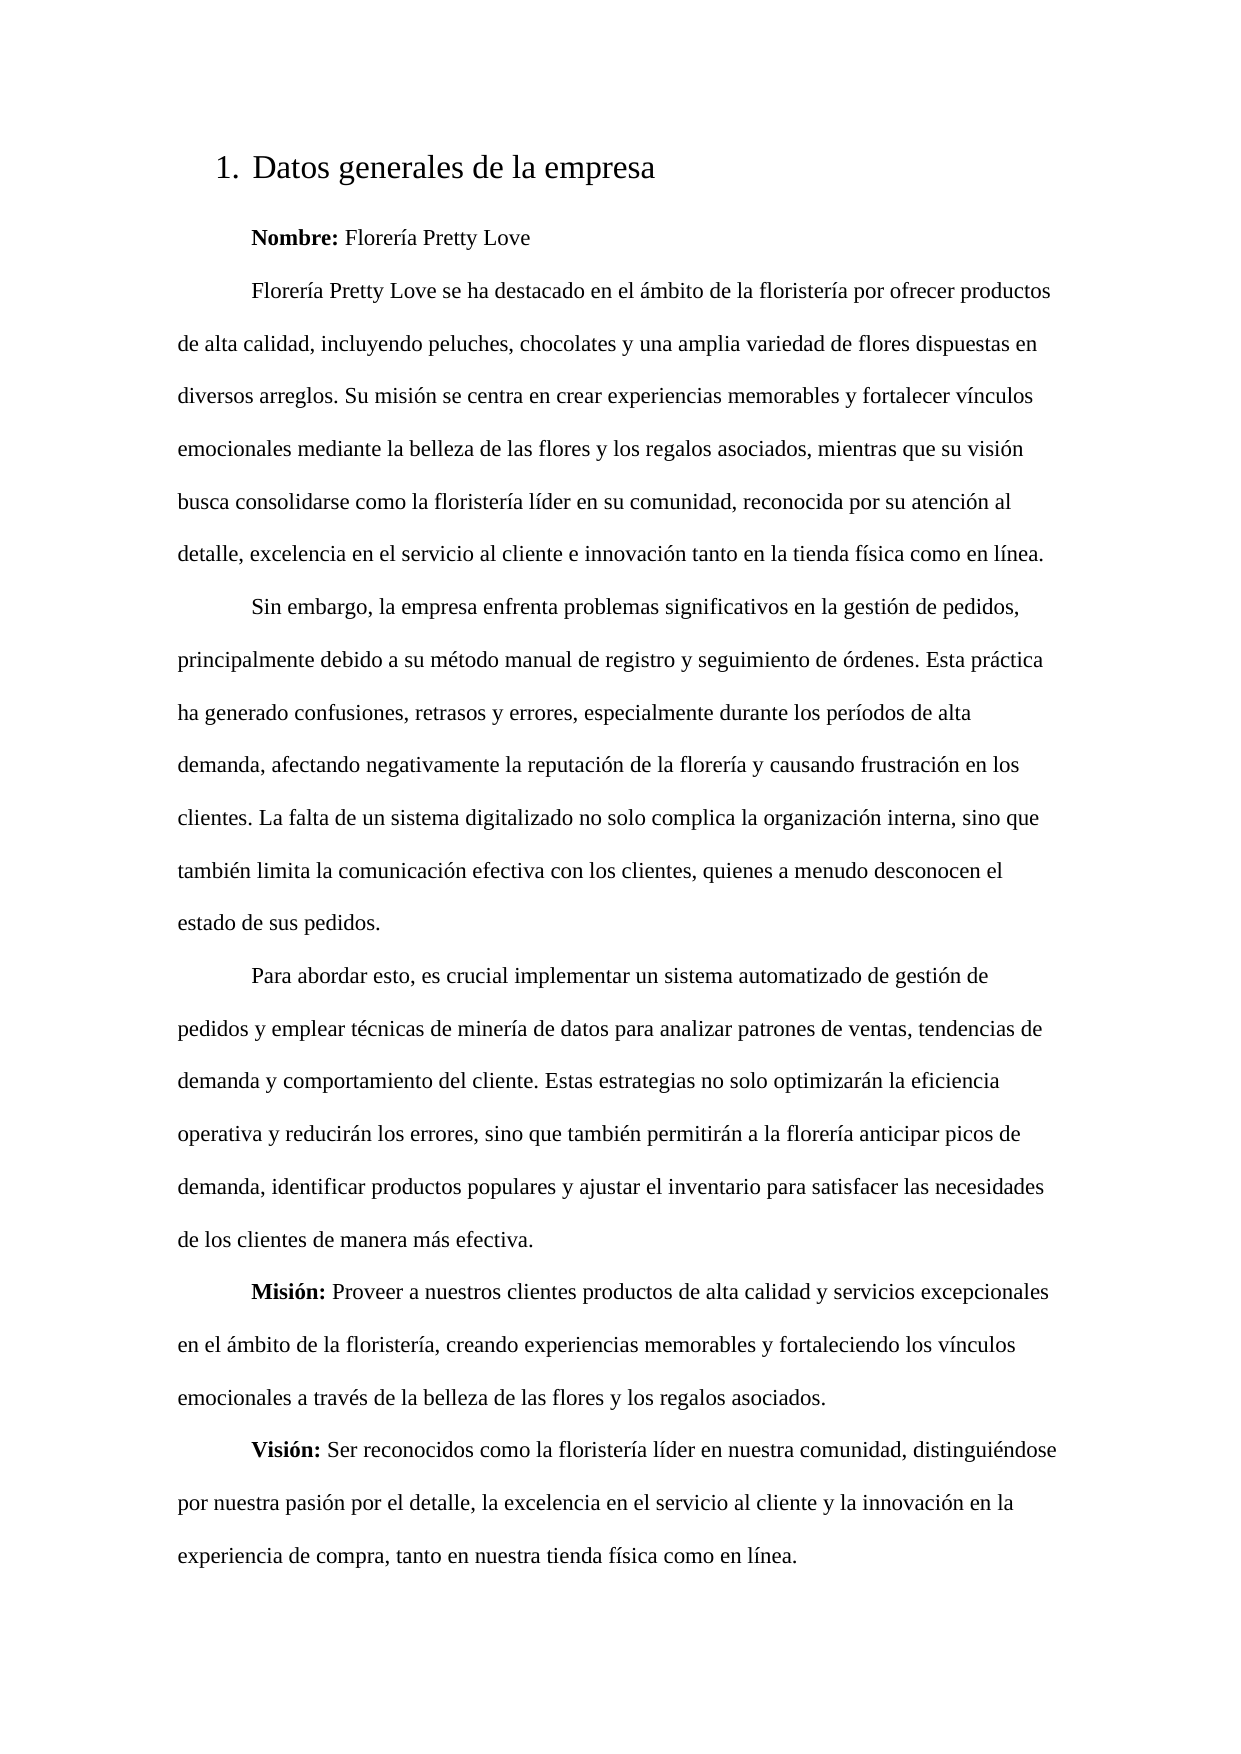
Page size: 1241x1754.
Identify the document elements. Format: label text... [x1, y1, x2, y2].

text Misión: Proveer a nuestros clientes productos de alta calidad y servicios excepcionales en el ámbito de la floristería, creando experiencias memorables y fortaleciendo los vínculos emocionales a través de la belleza de las flores y los regalos asociados. [177, 1278, 1063, 1410]
text Para abordar esto, es crucial implementar un sistema automatizado de gestión de pedidos y emplear técnicas de minería de datos para analizar patrones de ventas, tendencias de demanda y comportamiento del cliente. Estas estrategias no solo optimizarán la eficiencia operativa y reducirán los errores, sino que también permitirán a la florería anticipar picos de demanda, identificar productos populares y ajustar el inventario para satisfacer las necesidades de los clientes de manera más efectiva. [177, 962, 1063, 1252]
text Visión: Ser reconocidos como la floristería líder en nuestra comunidad, distinguiéndose por nuestra pasión por el detalle, la excelencia en el servicio al cliente y la innovación en la experiencia de compra, tanto en nuestra tienda física como en línea. [177, 1437, 1063, 1568]
text Florería Pretty Love se ha destacado en el ámbito de la floristería por ofrecer productos de alta calidad, incluyendo peluches, chocolates y una amplia variedad de flores dispuestas en diversos arreglos. Su misión se centra en crear experiencias memorables y fortalecer vínculos emocionales mediante la belleza de las flores y los regalos asociados, mientras que su visión busca consolidarse como la floristería líder en su comunidad, reconocida por su atención al detalle, excelencia en el servicio al cliente e innovación tanto en la tienda física como en línea. [177, 277, 1063, 567]
text Sin embargo, la empresa enfrenta problemas significativos en la gestión de pedidos, principalmente debido a su método manual de registro y seguimiento de órdenes. Esta práctica ha generado confusiones, retrasos y errores, especialmente durante los períodos de alta demanda, afectando negativamente la reputación de la florería y causando frustración en los clientes. La falta de un sistema digitalizado no solo complica la organización interna, sino que también limita la comunicación efectiva con los clientes, quienes a menudo desconocen el estado de sus pedidos. [177, 593, 1063, 936]
subtitle Datos generales de la empresa [215, 148, 1063, 186]
text Nombre: Florería Pretty Love [177, 224, 1063, 251]
